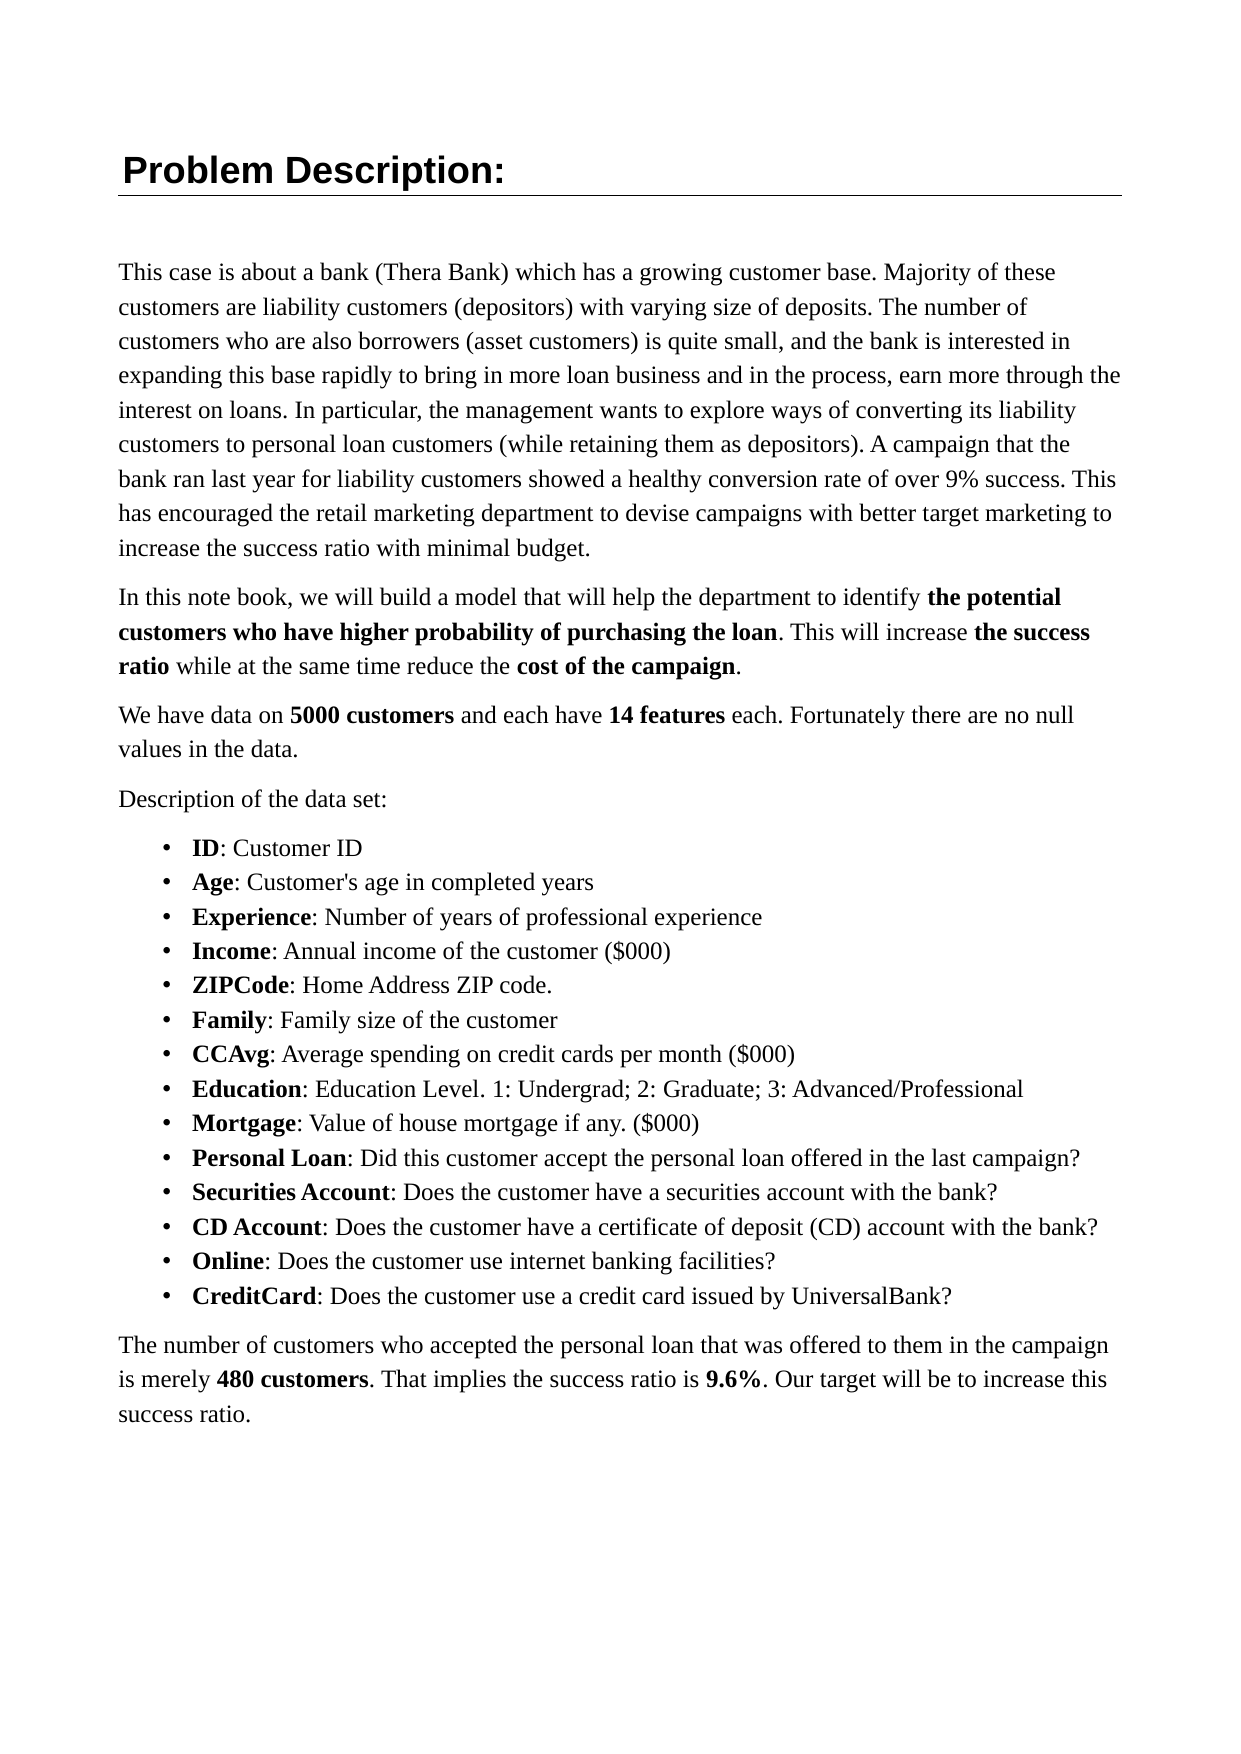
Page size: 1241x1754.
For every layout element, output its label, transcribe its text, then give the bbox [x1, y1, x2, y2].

list Family: Family size of the customer [162, 1005, 1122, 1034]
list Online: Does the customer use internet banking facilities? [162, 1246, 1122, 1275]
list Securities Account: Does the customer have a securities account with the bank? [162, 1177, 1122, 1206]
list Mortgage: Value of house mortgage if any. ($000) [162, 1108, 1122, 1137]
text The number of customers who accepted the personal loan that was offered to them in the campaign is merely 480 customers. That implies the success ratio is 9.6%. Our target will be to increase this success ratio. [118, 1330, 1122, 1428]
list Personal Loan: Did this customer accept the personal loan offered in the last campaign? [162, 1143, 1122, 1172]
list CD Account: Does the customer have a certificate of deposit (CD) account with the bank? [162, 1212, 1122, 1241]
list Experience: Number of years of professional experience [162, 902, 1122, 930]
text This case is about a bank (Thera Bank) which has a growing customer base. Majority of these customers are liability customers (depositors) with varying size of deposits. The number of customers who are also borrowers (asset customers) is quite small, and the bank is interested in expanding this base rapidly to bring in more loan business and in the process, earn more through the interest on loans. In particular, the management wants to explore ways of converting its liability customers to personal loan customers (while retaining them as depositors). A campaign that the bank ran last year for liability customers showed a healthy conversion rate of over 9% success. This has encouraged the retail marketing department to devise campaigns with better target marketing to increase the success ratio with minimal budget. [118, 257, 1122, 562]
list ZIPCode: Home Address ZIP code. [162, 971, 1122, 999]
text In this note book, we will build a model that will help the department to identify the potential customers who have higher probability of purchasing the loan. This will increase the success ratio while at the same time reduce the cost of the campaign. [118, 582, 1122, 680]
list ID: Customer ID [162, 833, 1122, 861]
list Income: Annual income of the customer ($000) [162, 936, 1122, 965]
text We have data on 5000 customers and each have 14 features each. Fortunately there are no null values in the data. [118, 700, 1122, 763]
list CreditCard: Does the customer use a credit card issued by UniversalBank? [162, 1281, 1122, 1310]
list CCAvg: Average spending on credit cards per month ($000) [162, 1039, 1122, 1068]
list Education: Education Level. 1: Undergrad; 2: Graduate; 3: Advanced/Professional [162, 1074, 1122, 1103]
list Age: Customer's age in completed years [162, 867, 1122, 896]
text Description of the data set: [118, 784, 1122, 812]
subtitle Problem Description: [118, 143, 1122, 195]
